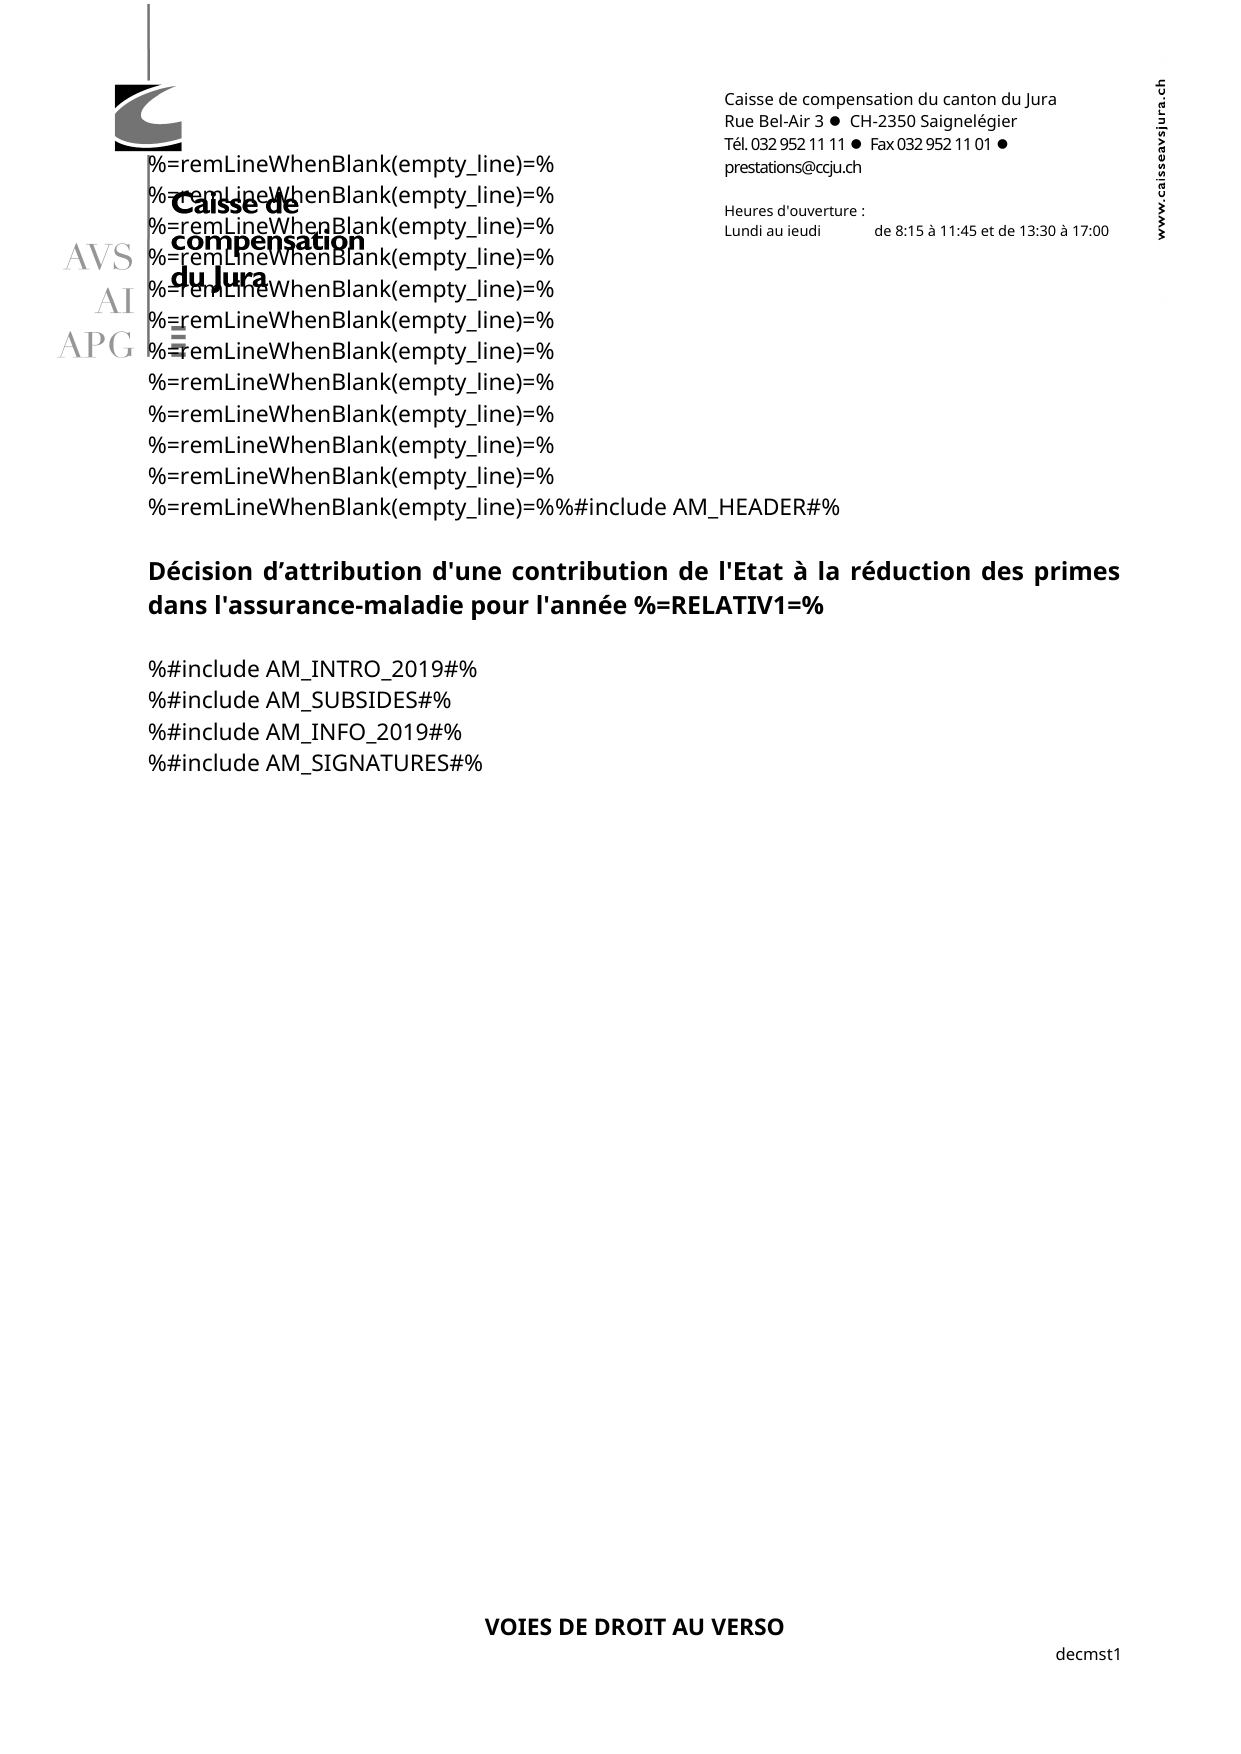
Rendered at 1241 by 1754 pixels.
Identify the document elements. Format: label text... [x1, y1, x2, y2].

picture [335, 344, 342, 350]
text %=remLineWhenBlank(empty_line)=% [366, 179, 683, 210]
text %=remLineWhenBlank(empty_line)=% [148, 366, 1122, 398]
text %=remLineWhenBlank(empty_line)=% [366, 210, 683, 241]
text %=remLineWhenBlank(empty_line)=%%#include AM_HEADER#% [148, 491, 1122, 523]
picture [245, 348, 251, 358]
picture [321, 348, 327, 358]
picture [206, 348, 212, 358]
picture [275, 346, 282, 358]
text Décision d’attribution d'une contribution de l'Etat à la réduction des primes dans l'assurance‑maladie pour l'année %=RELATIV1=% [148, 554, 1122, 622]
text %#include AM_INTRO_2019#% [148, 653, 1122, 684]
picture [294, 348, 300, 358]
text %#include AM_INFO_2019#% [148, 716, 1122, 747]
picture [1155, 1, 1168, 358]
text %=remLineWhenBlank(empty_line)=% [366, 148, 683, 179]
picture [214, 348, 220, 358]
text %=remLineWhenBlank(empty_line)=% [148, 335, 1122, 366]
text %=remLineWhenBlank(empty_line)=% [366, 241, 1122, 273]
text %=remLineWhenBlank(empty_line)=% [148, 460, 1122, 491]
text %#include AM_SIGNATURES#% [148, 747, 1122, 778]
picture [56, 1, 365, 358]
text %=remLineWhenBlank(empty_line)=% [366, 273, 1122, 304]
text %=remLineWhenBlank(empty_line)=% [148, 398, 1122, 429]
text %=remLineWhenBlank(empty_line)=% [148, 429, 1122, 460]
text %=remLineWhenBlank(empty_line)=% [366, 304, 1122, 335]
text %#include AM_SUBSIDES#% [148, 684, 1122, 716]
picture [335, 351, 342, 357]
